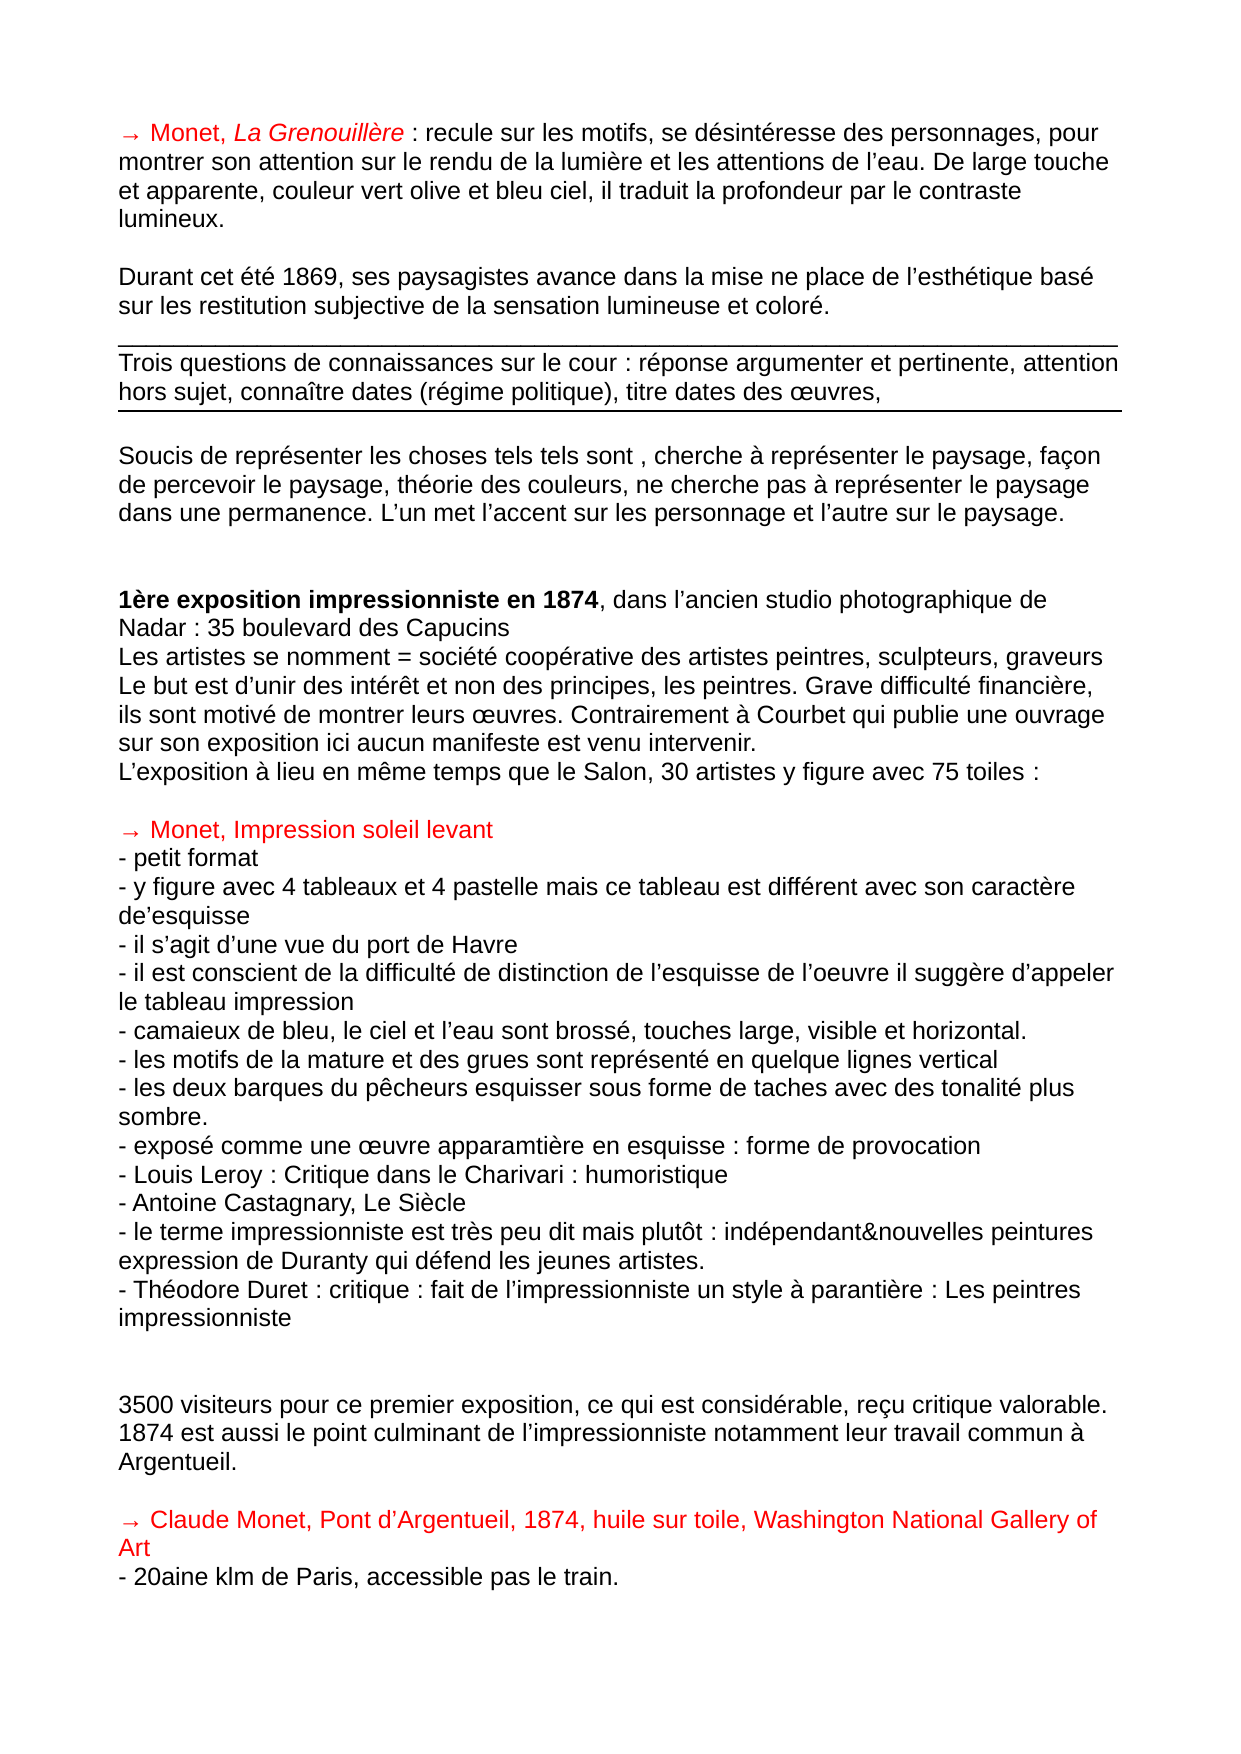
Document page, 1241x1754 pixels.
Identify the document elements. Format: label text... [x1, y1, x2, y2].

text - le terme impressionniste est très peu dit mais plutôt : indépendant&nouvelles peintures expression de Duranty qui défend les jeunes artistes. [118, 1217, 1122, 1274]
text - petit format [118, 843, 1122, 872]
text Trois questions de connaissances sur le cour : réponse argumenter et pertinente, attention hors sujet, connaître dates (régime politique), titre dates des œuvres, [118, 348, 1122, 410]
text - les deux barques du pêcheurs esquisser sous forme de taches avec des tonalité plus sombre. [118, 1073, 1122, 1131]
text Le but est d’unir des intérêt et non des principes, les peintres. Grave difficulté financière, ils sont motivé de montrer leurs œuvres. Contrairement à Courbet qui publie une ouvrage sur son exposition ici aucun manifeste est venu intervenir. [118, 671, 1122, 757]
text - Louis Leroy : Critique dans le Charivari : humoristique [118, 1159, 1122, 1188]
text - il est conscient de la difficulté de distinction de l’esquisse de l’oeuvre il suggère d’appeler le tableau impression [118, 958, 1122, 1016]
text 3500 visiteurs pour ce premier exposition, ce qui est considérable, reçu critique valorable. 1874 est aussi le point culminant de l’impressionniste notamment leur travail commun à Argentueil. [118, 1389, 1122, 1476]
text - 20aine klm de Paris, accessible pas le train. [118, 1562, 1122, 1591]
text - camaieux de bleu, le ciel et l’eau sont brossé, touches large, visible et horizontal. [118, 1016, 1122, 1044]
text → Claude Monet, Pont d’Argentueil, 1874, huile sur toile, Washington National Gallery of Art [118, 1504, 1122, 1562]
text Les artistes se nomment = société coopérative des artistes peintres, sculpteurs, graveurs [118, 642, 1122, 671]
text → Monet, Impression soleil levant [118, 814, 1122, 843]
text ________________________________________________________________________ [118, 319, 1122, 348]
text L’exposition à lieu en même temps que le Salon, 30 artistes y figure avec 75 toiles : [118, 757, 1122, 786]
text → Monet, La Grenouillère : recule sur les motifs, se désintéresse des personnages, pour montrer son attention sur le rendu de la lumière et les attentions de l’eau. De large touche et apparente, couleur vert olive et bleu ciel, il traduit la profondeur par le contraste lumineux. [118, 118, 1122, 233]
text - y figure avec 4 tableaux et 4 pastelle mais ce tableau est différent avec son caractère de’esquisse [118, 872, 1122, 929]
text Durant cet été 1869, ses paysagistes avance dans la mise ne place de l’esthétique basé sur les restitution subjective de la sensation lumineuse et coloré. [118, 262, 1122, 319]
text - exposé comme une œuvre apparamtière en esquisse : forme de provocation [118, 1131, 1122, 1159]
text - il s’agit d’une vue du port de Havre [118, 929, 1122, 958]
text - Théodore Duret : critique : fait de l’impressionniste un style à parantière : Les peintres impressionniste [118, 1274, 1122, 1332]
text - Antoine Castagnary, Le Siècle [118, 1188, 1122, 1217]
text 1ère exposition impressionniste en 1874, dans l’ancien studio photographique de Nadar : 35 boulevard des Capucins [118, 584, 1122, 642]
text Soucis de représenter les choses tels tels sont , cherche à représenter le paysage, façon de percevoir le paysage, théorie des couleurs, ne cherche pas à représenter le paysage dans une permanence. L’un met l’accent sur les personnage et l’autre sur le paysage. [118, 441, 1122, 527]
text - les motifs de la mature et des grues sont représenté en quelque lignes vertical [118, 1044, 1122, 1073]
